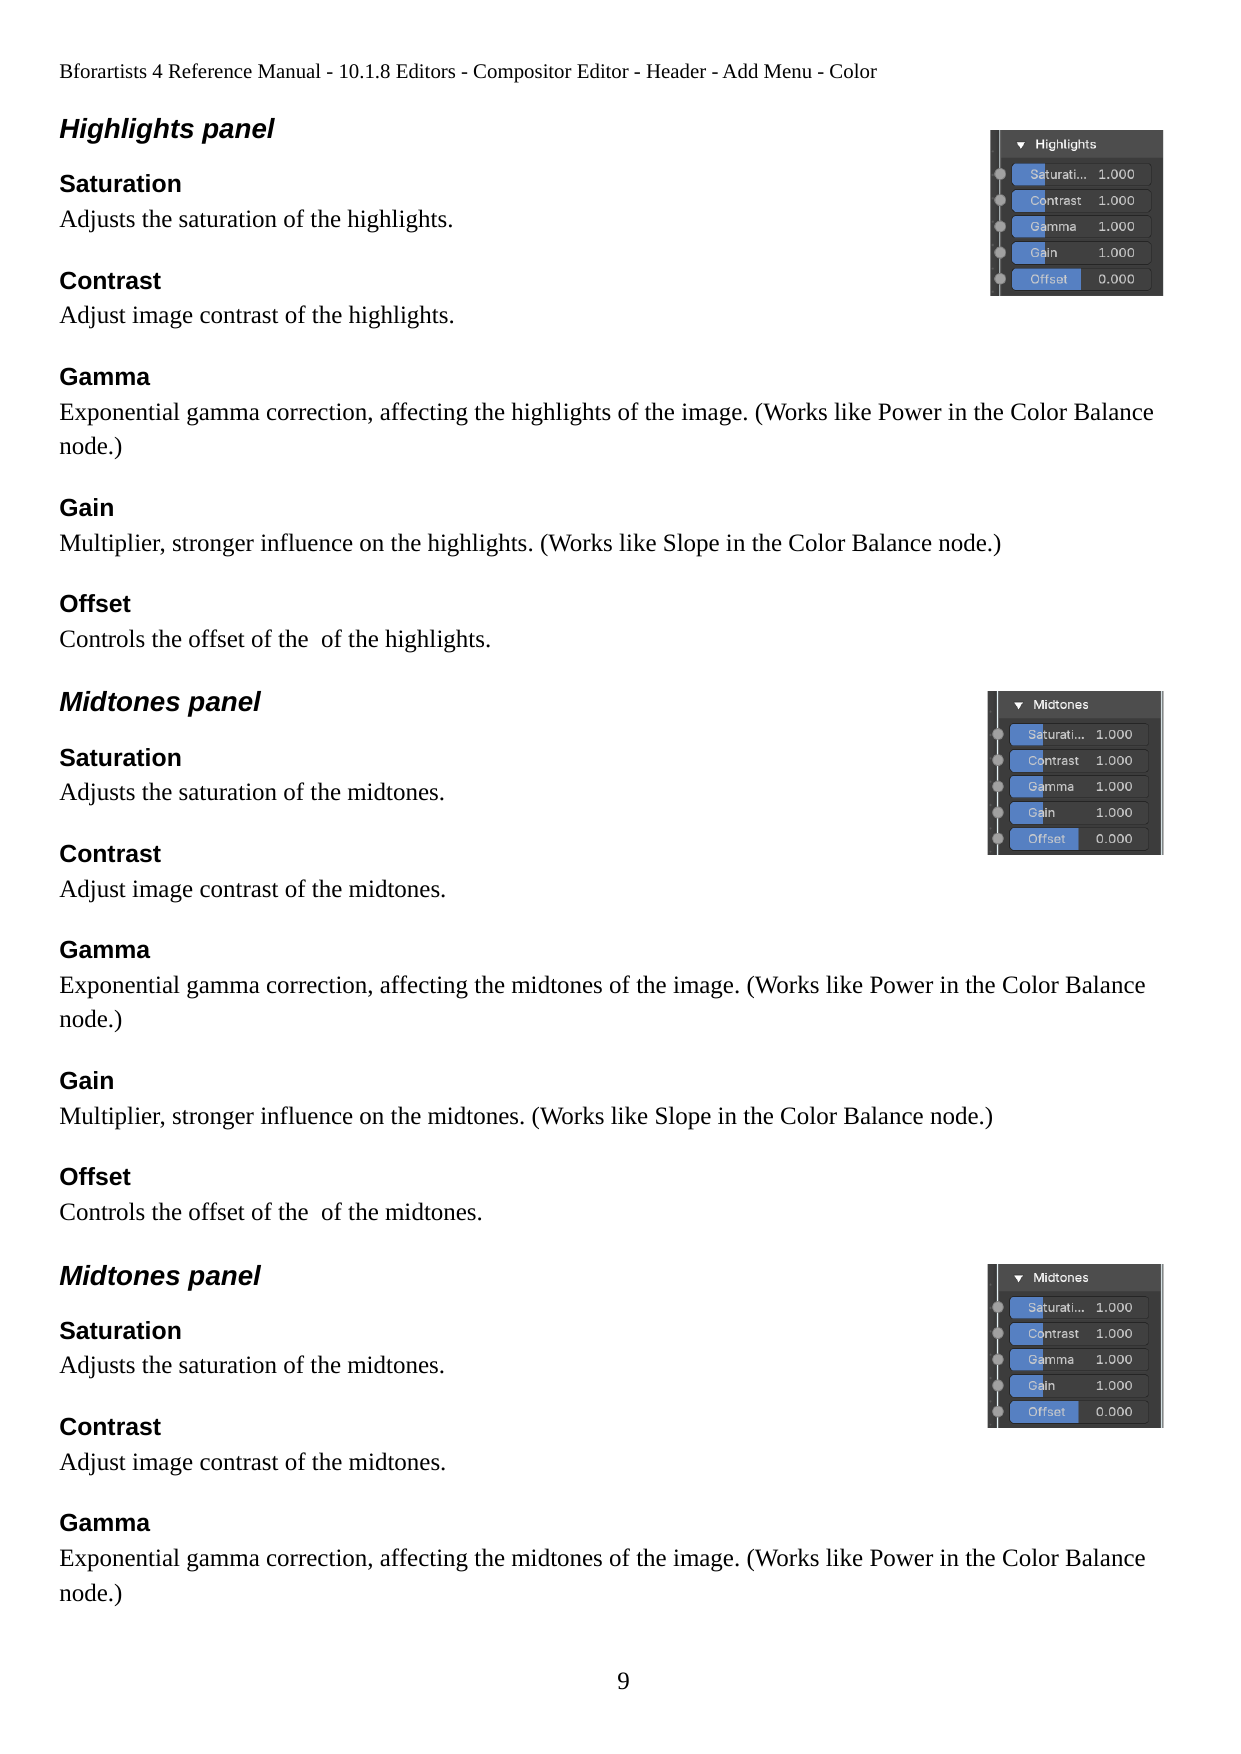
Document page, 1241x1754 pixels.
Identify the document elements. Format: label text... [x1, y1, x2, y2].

subtitle Saturation [59, 169, 990, 198]
subtitle [1164, 169, 1181, 198]
subtitle [1164, 743, 1181, 771]
subtitle Contrast [59, 1412, 1181, 1441]
text Adjusts the saturation of the midtones. [59, 777, 987, 806]
picture [990, 130, 1164, 296]
text Multiplier, stronger influence on the highlights. (Works like Slope in the Color Balance node.) [59, 528, 1181, 557]
text Adjusts the saturation of the highlights. [59, 204, 990, 233]
subtitle Gain [59, 1066, 1181, 1095]
subtitle Contrast [59, 266, 990, 294]
subtitle Saturation [59, 743, 987, 771]
text Exponential gamma correction, affecting the midtones of the image. (Works like Power in the Color Balance node.) [59, 1543, 1181, 1606]
subtitle Midtones panel [59, 1259, 1181, 1291]
subtitle Contrast [59, 839, 1181, 867]
text Adjust image contrast of the highlights. [59, 301, 1181, 329]
subtitle Highlights panel [59, 113, 1181, 144]
text Controls the offset of the of the midtones. [59, 1197, 1181, 1226]
text Exponential gamma correction, affecting the highlights of the image. (Works like Power in the Color Balance node.) [59, 397, 1181, 460]
subtitle Gamma [59, 1508, 1181, 1537]
subtitle Offset [59, 589, 1181, 618]
picture [987, 1264, 1164, 1428]
subtitle Gamma [59, 362, 1181, 391]
subtitle [1164, 1316, 1181, 1344]
picture [987, 691, 1164, 855]
text Adjust image contrast of the midtones. [59, 1447, 1181, 1476]
text Adjust image contrast of the midtones. [59, 874, 1181, 902]
text Controls the offset of the of the highlights. [59, 624, 1181, 653]
subtitle Offset [59, 1162, 1181, 1191]
text Multiplier, stronger influence on the midtones. (Works like Slope in the Color Balance node.) [59, 1101, 1181, 1130]
subtitle Gamma [59, 935, 1181, 964]
subtitle Saturation [59, 1316, 987, 1344]
subtitle Midtones panel [59, 686, 1181, 718]
subtitle Gain [59, 493, 1181, 522]
text Exponential gamma correction, affecting the midtones of the image. (Works like Power in the Color Balance node.) [59, 970, 1181, 1033]
subtitle [1164, 266, 1181, 294]
text Adjusts the saturation of the midtones. [59, 1351, 987, 1379]
